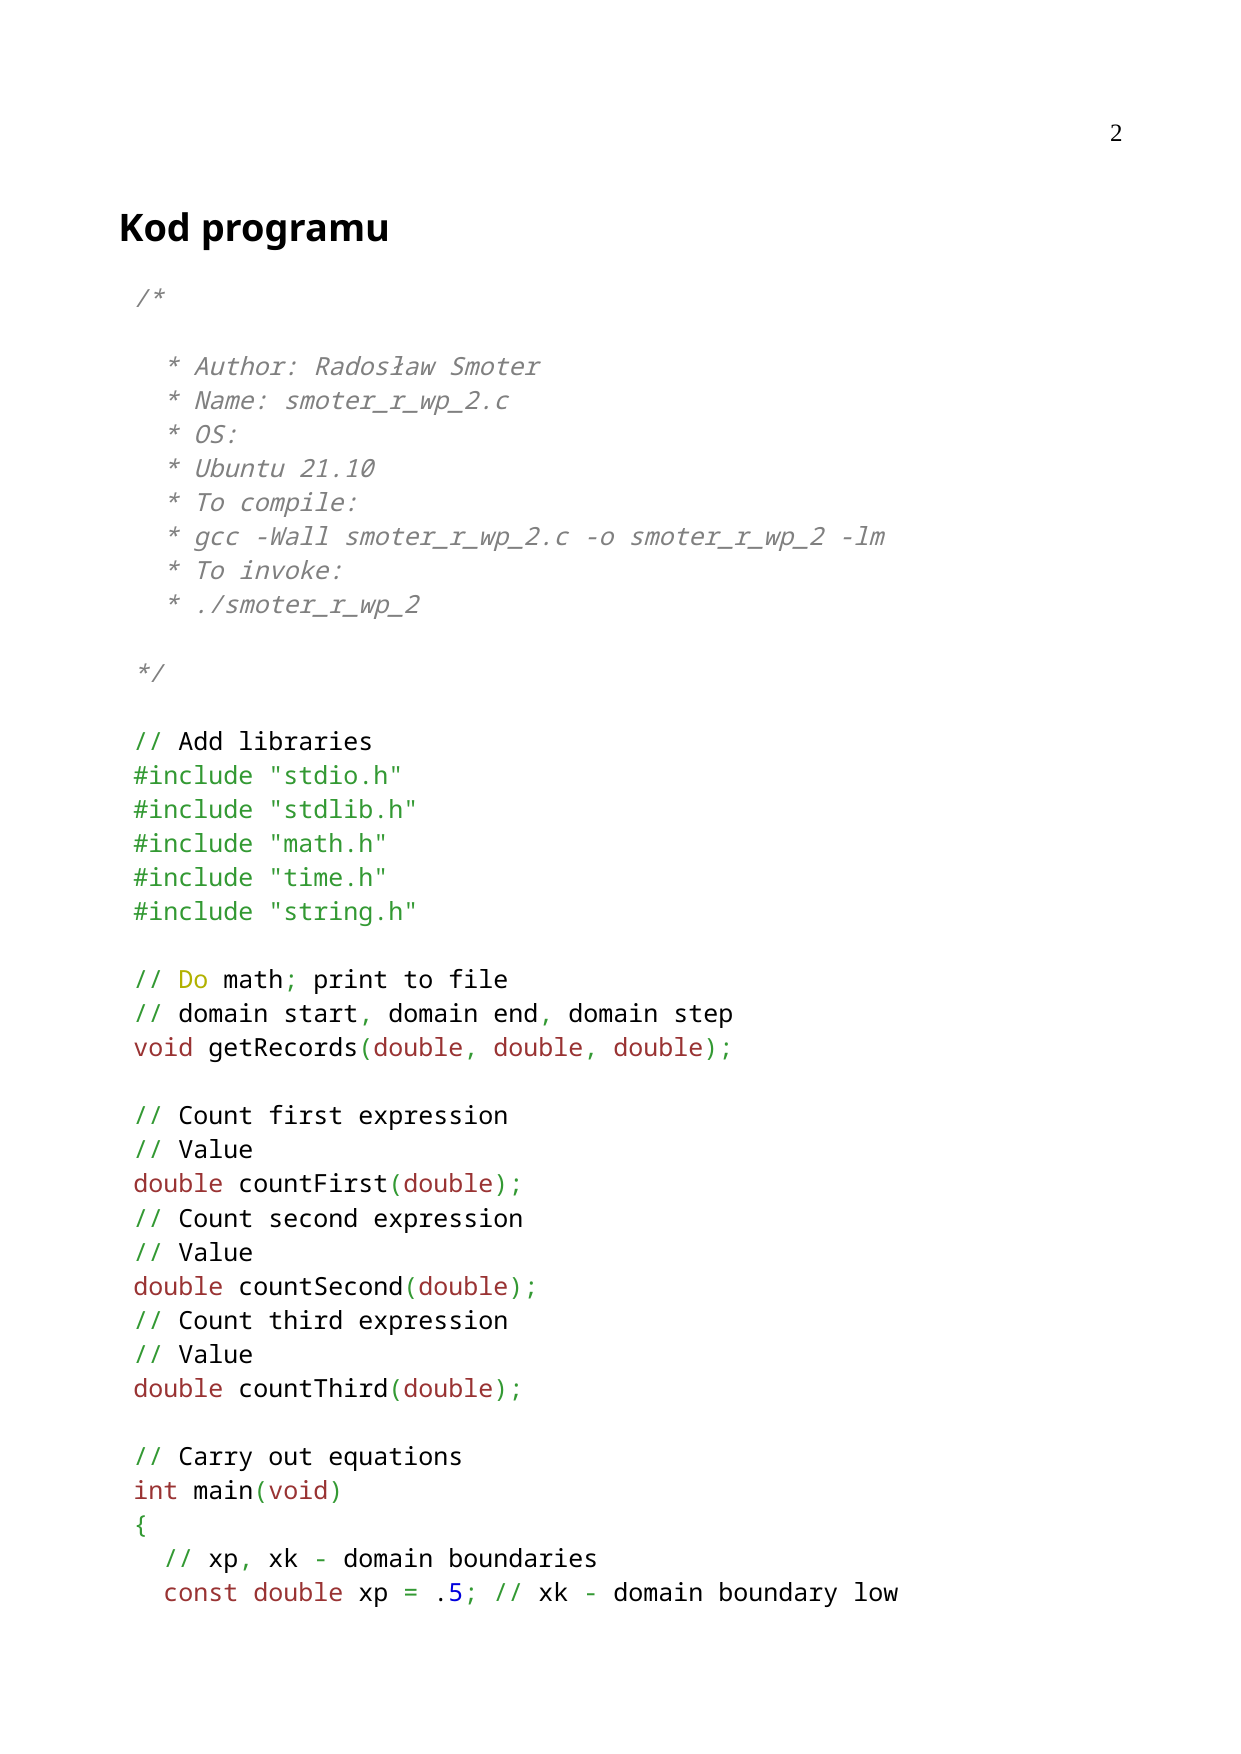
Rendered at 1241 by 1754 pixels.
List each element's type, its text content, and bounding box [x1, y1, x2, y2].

text /* [118, 266, 1122, 314]
text #include "stdlib.h" [118, 791, 1122, 826]
text */ [118, 655, 1122, 689]
text // Carry out equations [118, 1439, 1122, 1473]
text * To invoke: [118, 553, 1122, 587]
text * Ubuntu 21.10 [118, 451, 1122, 485]
text // xp, xk - domain boundaries [118, 1541, 1122, 1575]
text // Count first expression [118, 1098, 1122, 1132]
text * Name: smoter_r_wp_2.c [118, 383, 1122, 417]
text #include "math.h" [118, 826, 1122, 859]
text int main(void) [118, 1473, 1122, 1507]
text * ./smoter_r_wp_2 [118, 587, 1122, 621]
text * OS: [118, 417, 1122, 451]
text // Value [118, 1132, 1122, 1166]
text * To compile: [118, 485, 1122, 519]
text * Author: Radosław Smoter [118, 349, 1122, 383]
text // Count second expression [118, 1200, 1122, 1234]
text // Count third expression [118, 1302, 1122, 1336]
text #include "time.h" [118, 859, 1122, 894]
text double countThird(double); [118, 1371, 1122, 1404]
text * gcc -Wall smoter_r_wp_2.c -o smoter_r_wp_2 -lm [118, 519, 1122, 553]
text { [118, 1507, 1122, 1541]
text // Add libraries [118, 723, 1122, 757]
text #include "stdio.h" [118, 757, 1122, 791]
text // Do math; print to file [118, 962, 1122, 996]
subtitle Kod programu [118, 201, 1122, 253]
text double countSecond(double); [118, 1268, 1122, 1302]
text void getRecords(double, double, double); [118, 1030, 1122, 1064]
text double countFirst(double); [118, 1166, 1122, 1200]
text // Value [118, 1234, 1122, 1268]
text // domain start, domain end, domain step [118, 996, 1122, 1030]
text const double xp = .5; // xk - domain boundary low [118, 1575, 1122, 1624]
text // Value [118, 1336, 1122, 1371]
text #include "string.h" [118, 894, 1122, 928]
